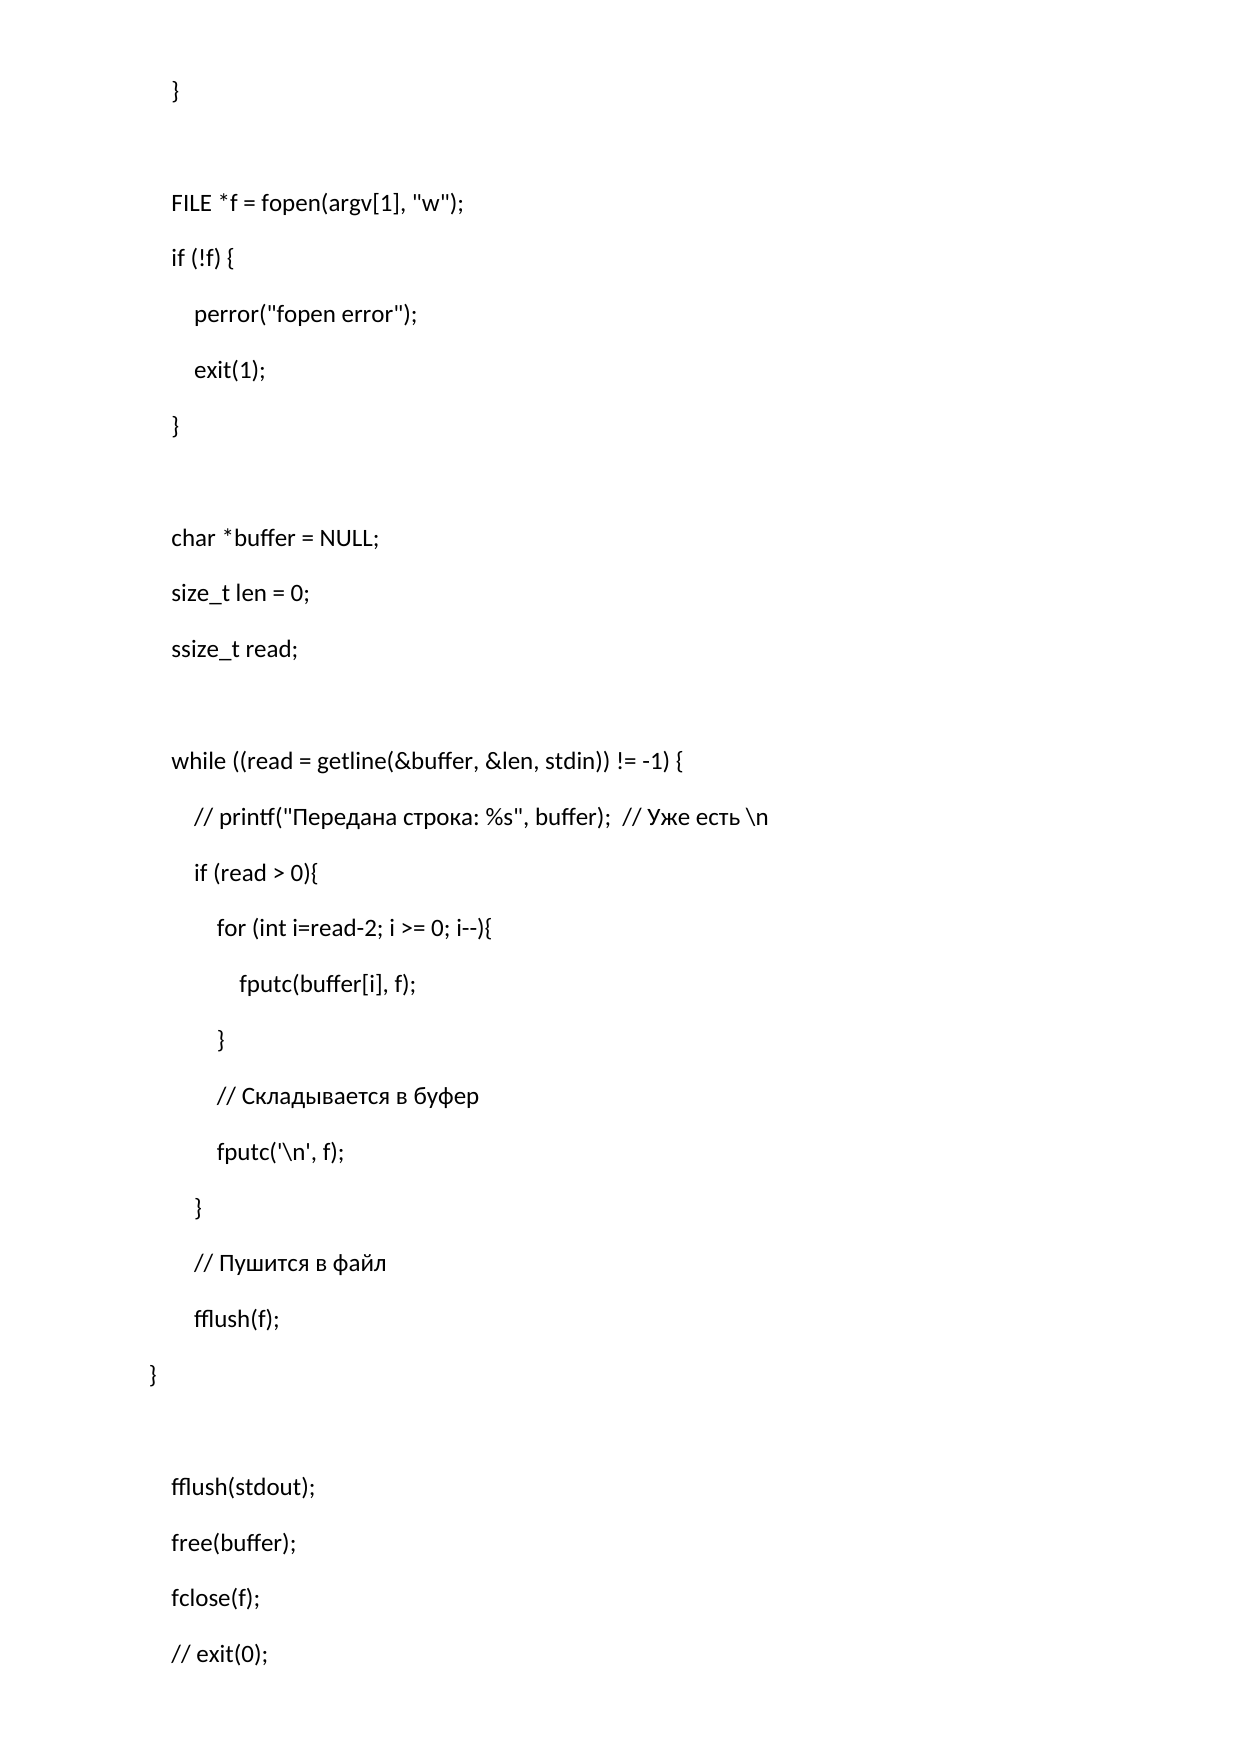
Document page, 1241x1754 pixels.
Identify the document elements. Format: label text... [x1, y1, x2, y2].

text ssize_t read; [149, 633, 1147, 664]
text // exit(0); [149, 1638, 1147, 1669]
text perror("fopen error"); [149, 298, 1147, 329]
text // printf("Передана строка: %s", buffer); // Уже есть \n [149, 801, 1147, 831]
text if (!f) { [149, 242, 1147, 273]
text fputc('\n', f); [149, 1136, 1147, 1166]
text fflush(stdout); [149, 1471, 1147, 1501]
text fflush(f); [149, 1303, 1147, 1334]
text } [149, 1024, 1147, 1055]
text } [149, 410, 1147, 441]
text FILE *f = fopen(argv[1], "w"); [149, 187, 1147, 217]
text for (int i=read-2; i >= 0; i--){ [149, 912, 1147, 943]
text char *buffer = NULL; [149, 522, 1147, 552]
text size_t len = 0; [149, 577, 1147, 608]
text free(buffer); [149, 1527, 1147, 1557]
text fputc(buffer[i], f); [149, 968, 1147, 999]
text if (read > 0){ [149, 857, 1147, 887]
text // Пушится в файл [149, 1247, 1147, 1278]
text exit(1); [149, 354, 1147, 385]
text while ((read = getline(&buffer, &len, stdin)) != -1) { [149, 745, 1147, 776]
text // Складывается в буфер [149, 1080, 1147, 1111]
text } [149, 1192, 1147, 1222]
text } [149, 75, 1147, 106]
text } [149, 1359, 1147, 1390]
text fclose(f); [149, 1582, 1147, 1613]
